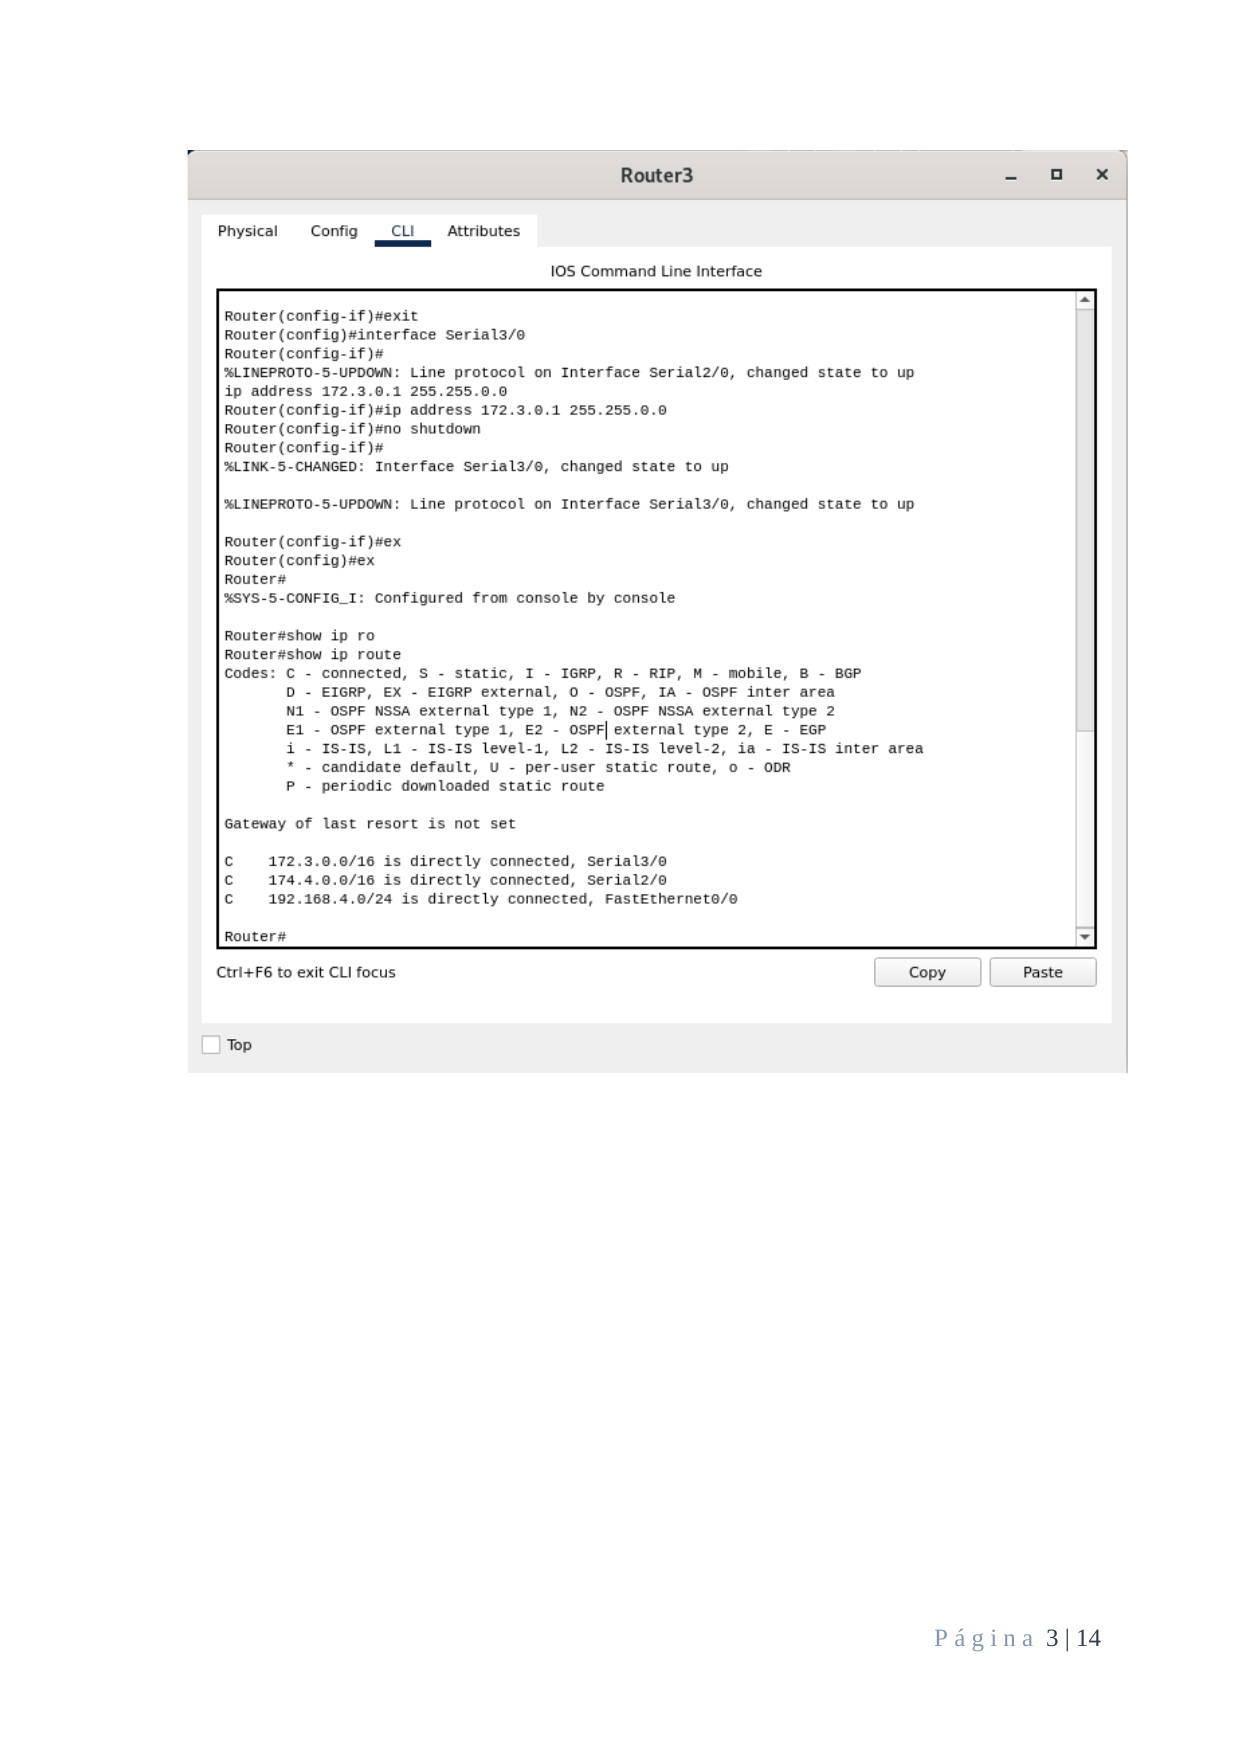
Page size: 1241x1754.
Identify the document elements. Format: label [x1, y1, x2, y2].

picture [187, 150, 1128, 1073]
